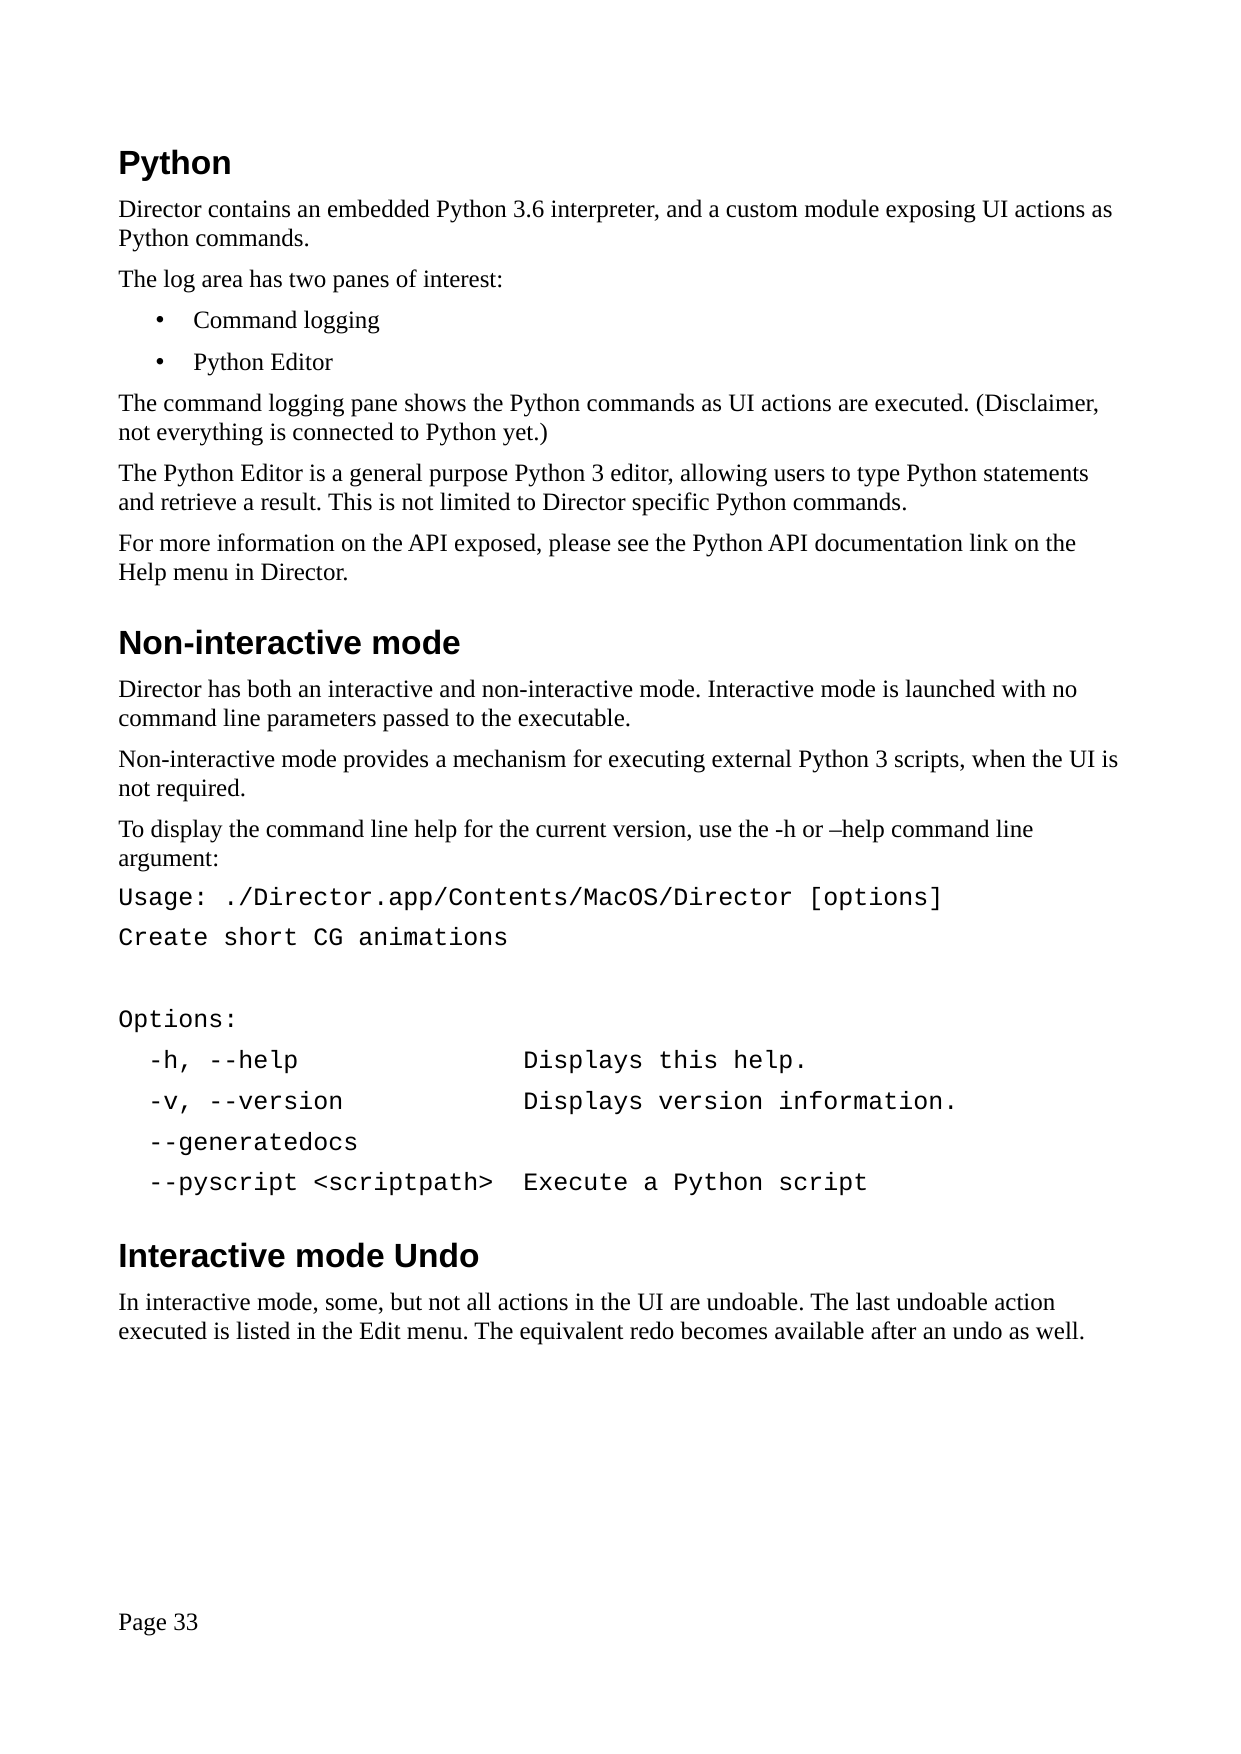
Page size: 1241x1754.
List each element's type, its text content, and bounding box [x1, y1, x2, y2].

text Non-interactive mode provides a mechanism for executing external Python 3 scripts, when the UI is not required. [118, 744, 1122, 802]
text For more information on the API exposed, please see the Python API documentation link on the Help menu in Director. [118, 528, 1122, 586]
text The log area has two panes of interest: [118, 264, 1122, 293]
list Command logging [156, 306, 1122, 334]
text Options: [118, 1007, 1122, 1035]
text The Python Editor is a general purpose Python 3 editor, allowing users to type Python statements and retrieve a result. This is not limited to Director specific Python commands. [118, 458, 1122, 516]
text Usage: ./Director.app/Contents/MacOS/Director [options] [118, 884, 1122, 912]
text In interactive mode, some, but not all actions in the UI are undoable. The last undoable action executed is listed in the Edit menu. The equivalent redo becomes available after an undo as well. [118, 1287, 1122, 1344]
text Create short CG animations [118, 925, 1122, 953]
text -h, --help Displays this help. [118, 1047, 1122, 1076]
text To display the command line help for the current version, use the -h or –help command line argument: [118, 814, 1122, 872]
text --generatedocs [118, 1129, 1122, 1157]
list Python Editor [156, 347, 1122, 376]
text --pyscript <scriptpath> Execute a Python script [118, 1170, 1122, 1198]
subtitle Non-interactive mode [118, 623, 1122, 662]
text -v, --version Displays version information. [118, 1088, 1122, 1117]
text Director contains an embedded Python 3.6 interpreter, and a custom module exposing UI actions as Python commands. [118, 194, 1122, 252]
text Director has both an interactive and non-interactive mode. Interactive mode is launched with no command line parameters passed to the executable. [118, 674, 1122, 732]
subtitle Interactive mode Undo [118, 1236, 1122, 1274]
subtitle Python [118, 143, 1122, 182]
text The command logging pane shows the Python commands as UI actions are executed. (Disclaimer, not everything is connected to Python yet.) [118, 388, 1122, 446]
